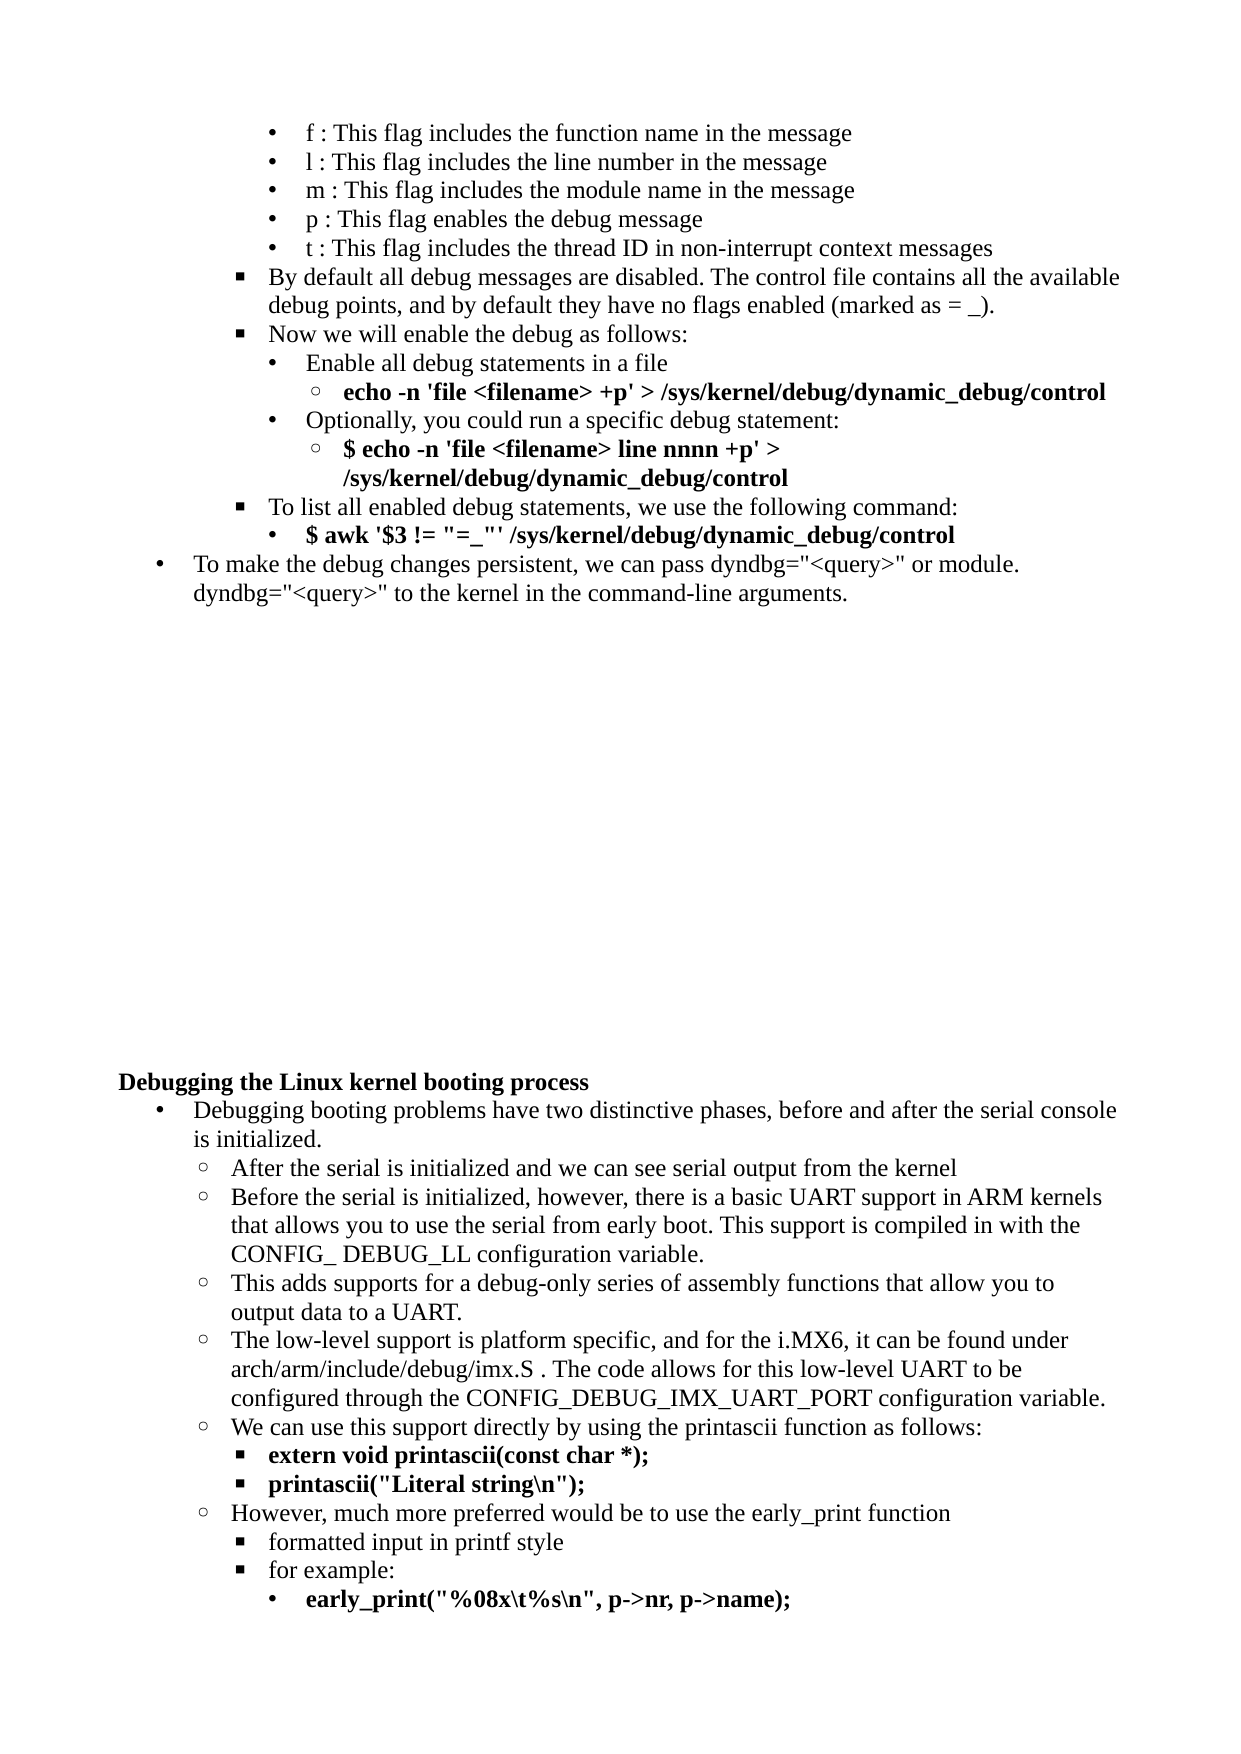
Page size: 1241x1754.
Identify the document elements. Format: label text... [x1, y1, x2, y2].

list t : This flag includes the thread ID in non-interrupt context messages [268, 233, 1122, 262]
list $ echo -n 'file <filename> line nnnn +p' > /sys/kernel/debug/dynamic_debug/control [306, 434, 1122, 492]
list After the serial is initialized and we can see serial output from the kernel [193, 1153, 1122, 1182]
list l : This flag includes the line number in the message [268, 147, 1122, 176]
list echo -n 'file <filename> +p' > /sys/kernel/debug/dynamic_debug/control [306, 377, 1122, 406]
list This adds supports for a debug-only series of assembly functions that allow you to output data to a UART. [193, 1268, 1122, 1326]
list for example: [231, 1556, 1122, 1584]
list printascii("Literal string\n"); [231, 1469, 1122, 1498]
list Enable all debug statements in a file [268, 348, 1122, 377]
list The low-level support is platform specific, and for the i.MX6, it can be found under arch/arm/include/debug/imx.S . The code allows for this low-level UART to be configured through the CONFIG_DEBUG_IMX_UART_PORT configuration variable. [193, 1326, 1122, 1412]
list To list all enabled debug statements, we use the following command: [231, 492, 1122, 521]
list p : This flag enables the debug message [268, 204, 1122, 233]
list formatted input in printf style [231, 1527, 1122, 1556]
list extern void printascii(const char *); [231, 1441, 1122, 1469]
list By default all debug messages are disabled. The control file contains all the available debug points, and by default they have no flags enabled (marked as = _). [231, 262, 1122, 319]
list Before the serial is initialized, however, there is a basic UART support in ARM kernels that allows you to use the serial from early boot. This support is compiled in with the CONFIG_ DEBUG_LL configuration variable. [193, 1182, 1122, 1268]
list m : This flag includes the module name in the message [268, 176, 1122, 204]
list Optionally, you could run a specific debug statement: [268, 406, 1122, 434]
list To make the debug changes persistent, we can pass dyndbg="<query>" or module. dyndbg="<query>" to the kernel in the command-line arguments. [156, 549, 1122, 607]
text Debugging the Linux kernel booting process [118, 1067, 1122, 1096]
list We can use this support directly by using the printascii function as follows: [193, 1412, 1122, 1441]
list Now we will enable the debug as follows: [231, 319, 1122, 348]
list $ awk '$3 != "=_"' /sys/kernel/debug/dynamic_debug/control [268, 521, 1122, 549]
list However, much more preferred would be to use the early_print function [193, 1498, 1122, 1527]
list Debugging booting problems have two distinctive phases, before and after the serial console is initialized. [156, 1096, 1122, 1153]
list early_print("%08x\t%s\n", p->nr, p->name); [268, 1584, 1122, 1613]
list f : This flag includes the function name in the message [268, 118, 1122, 147]
